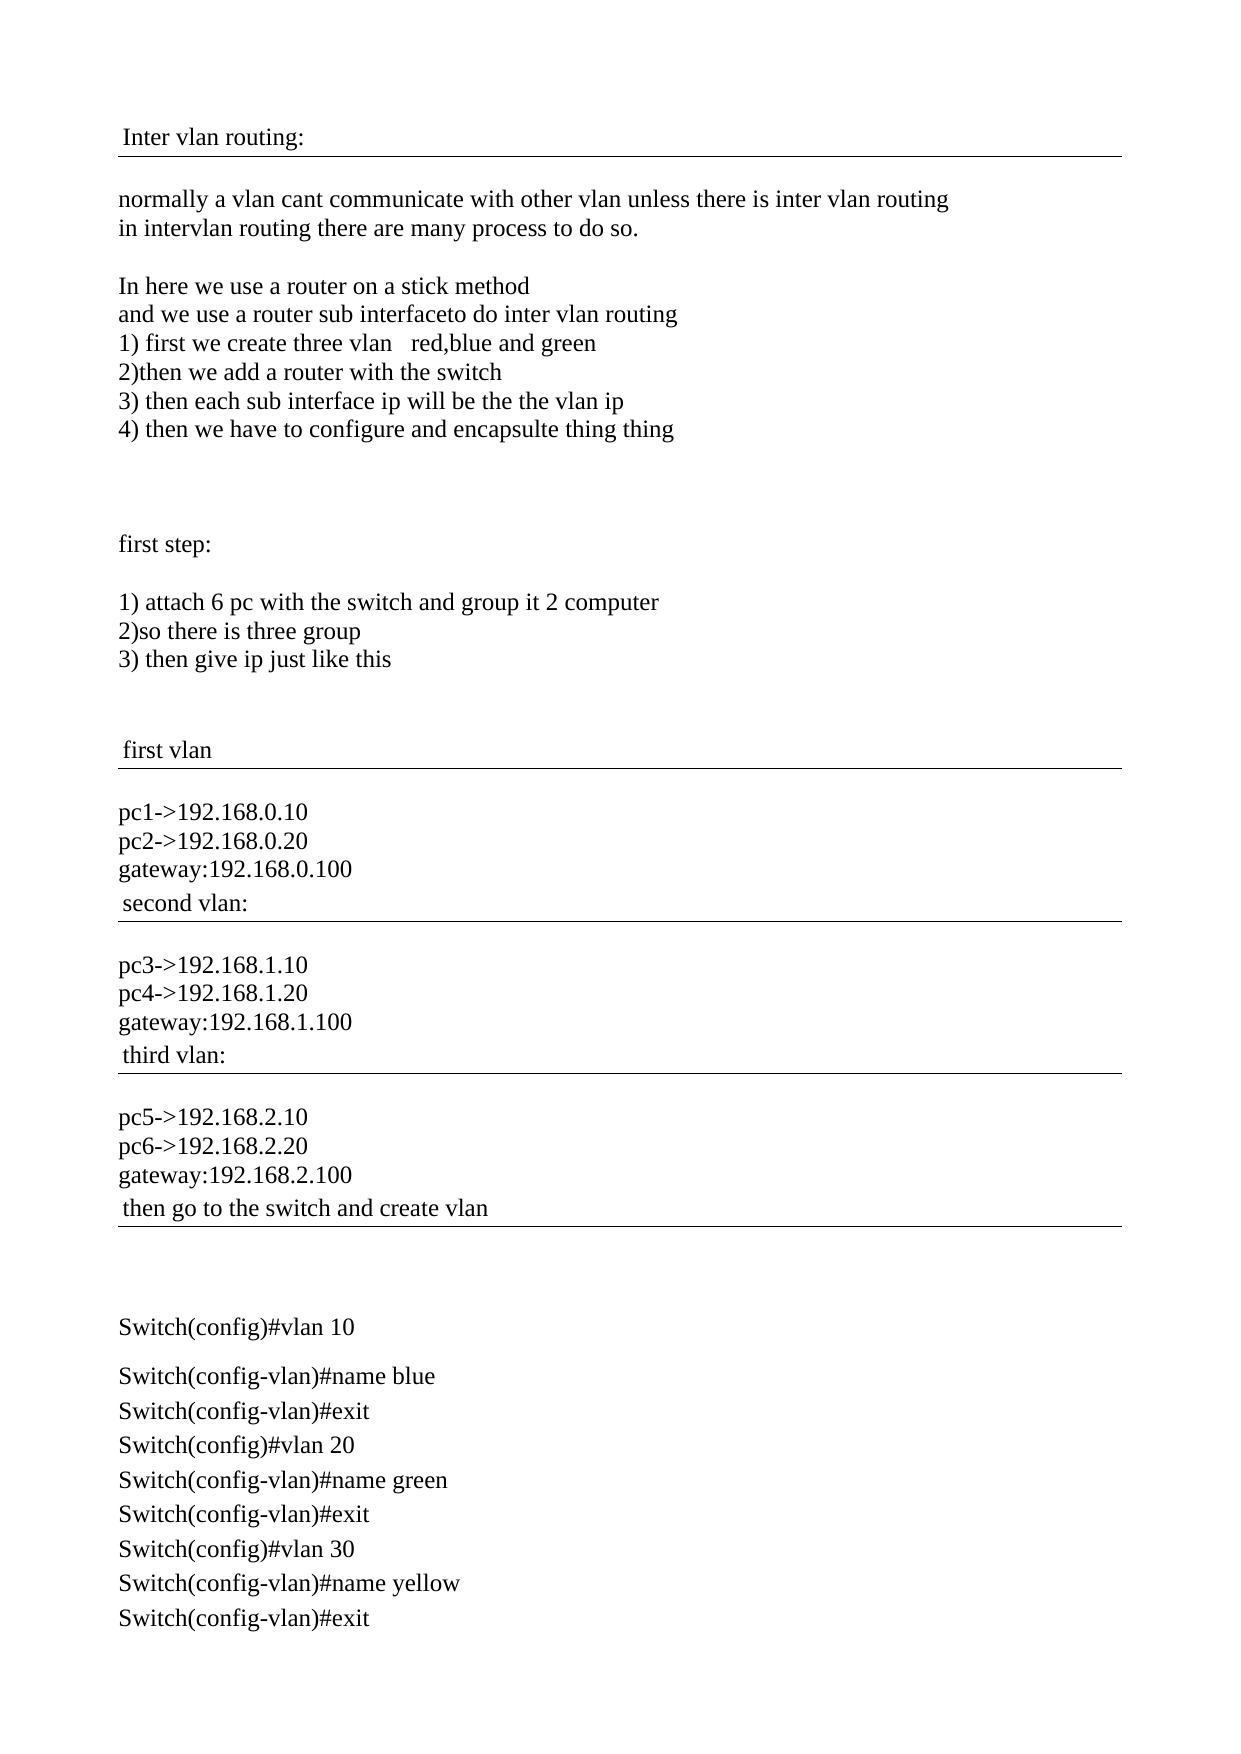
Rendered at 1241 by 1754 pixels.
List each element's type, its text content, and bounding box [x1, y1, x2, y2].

text Switch(config-vlan)#name yellow [118, 1568, 1122, 1597]
text Switch(config-vlan)#name blue [118, 1361, 1122, 1390]
text Switch(config)#vlan 30 [118, 1534, 1122, 1563]
text 3) then give ip just like this [118, 644, 1122, 673]
text second vlan: [118, 883, 1122, 921]
text 2)so there is three group [118, 616, 1122, 644]
text Inter vlan routing: [118, 118, 1122, 156]
text normally a vlan cant communicate with other vlan unless there is inter vlan routing [118, 184, 1122, 213]
text 2)then we add a router with the switch [118, 357, 1122, 386]
text pc2->192.168.0.20 [118, 826, 1122, 854]
text then go to the switch and create vlan [118, 1188, 1122, 1226]
text in intervlan routing there are many process to do so. [118, 213, 1122, 242]
text gateway:192.168.2.100 [118, 1160, 1122, 1188]
text 1) attach 6 pc with the switch and group it 2 computer [118, 587, 1122, 616]
text pc1->192.168.0.10 [118, 797, 1122, 826]
text 3) then each sub interface ip will be the the vlan ip [118, 386, 1122, 414]
text Switch(config-vlan)#name green [118, 1465, 1122, 1494]
text pc3->192.168.1.10 [118, 950, 1122, 978]
text Switch(config-vlan)#exit [118, 1396, 1122, 1425]
text 1) first we create three vlan red,blue and green [118, 328, 1122, 357]
text third vlan: [118, 1036, 1122, 1073]
text gateway:192.168.1.100 [118, 1007, 1122, 1036]
text pc5->192.168.2.10 [118, 1102, 1122, 1131]
text gateway:192.168.0.100 [118, 854, 1122, 883]
text Switch(config-vlan)#exit [118, 1499, 1122, 1528]
text and we use a router sub interfaceto do inter vlan routing [118, 299, 1122, 328]
text pc4->192.168.1.20 [118, 978, 1122, 1007]
text In here we use a router on a stick method [118, 271, 1122, 299]
text first step: [118, 529, 1122, 558]
text Switch(config)#vlan 20 [118, 1430, 1122, 1459]
text pc6->192.168.2.20 [118, 1131, 1122, 1160]
text Switch(config-vlan)#exit [118, 1603, 1122, 1632]
text 4) then we have to configure and encapsulte thing thing [118, 414, 1122, 443]
text Switch(config)#vlan 10 [118, 1312, 1122, 1341]
text first vlan [118, 731, 1122, 768]
